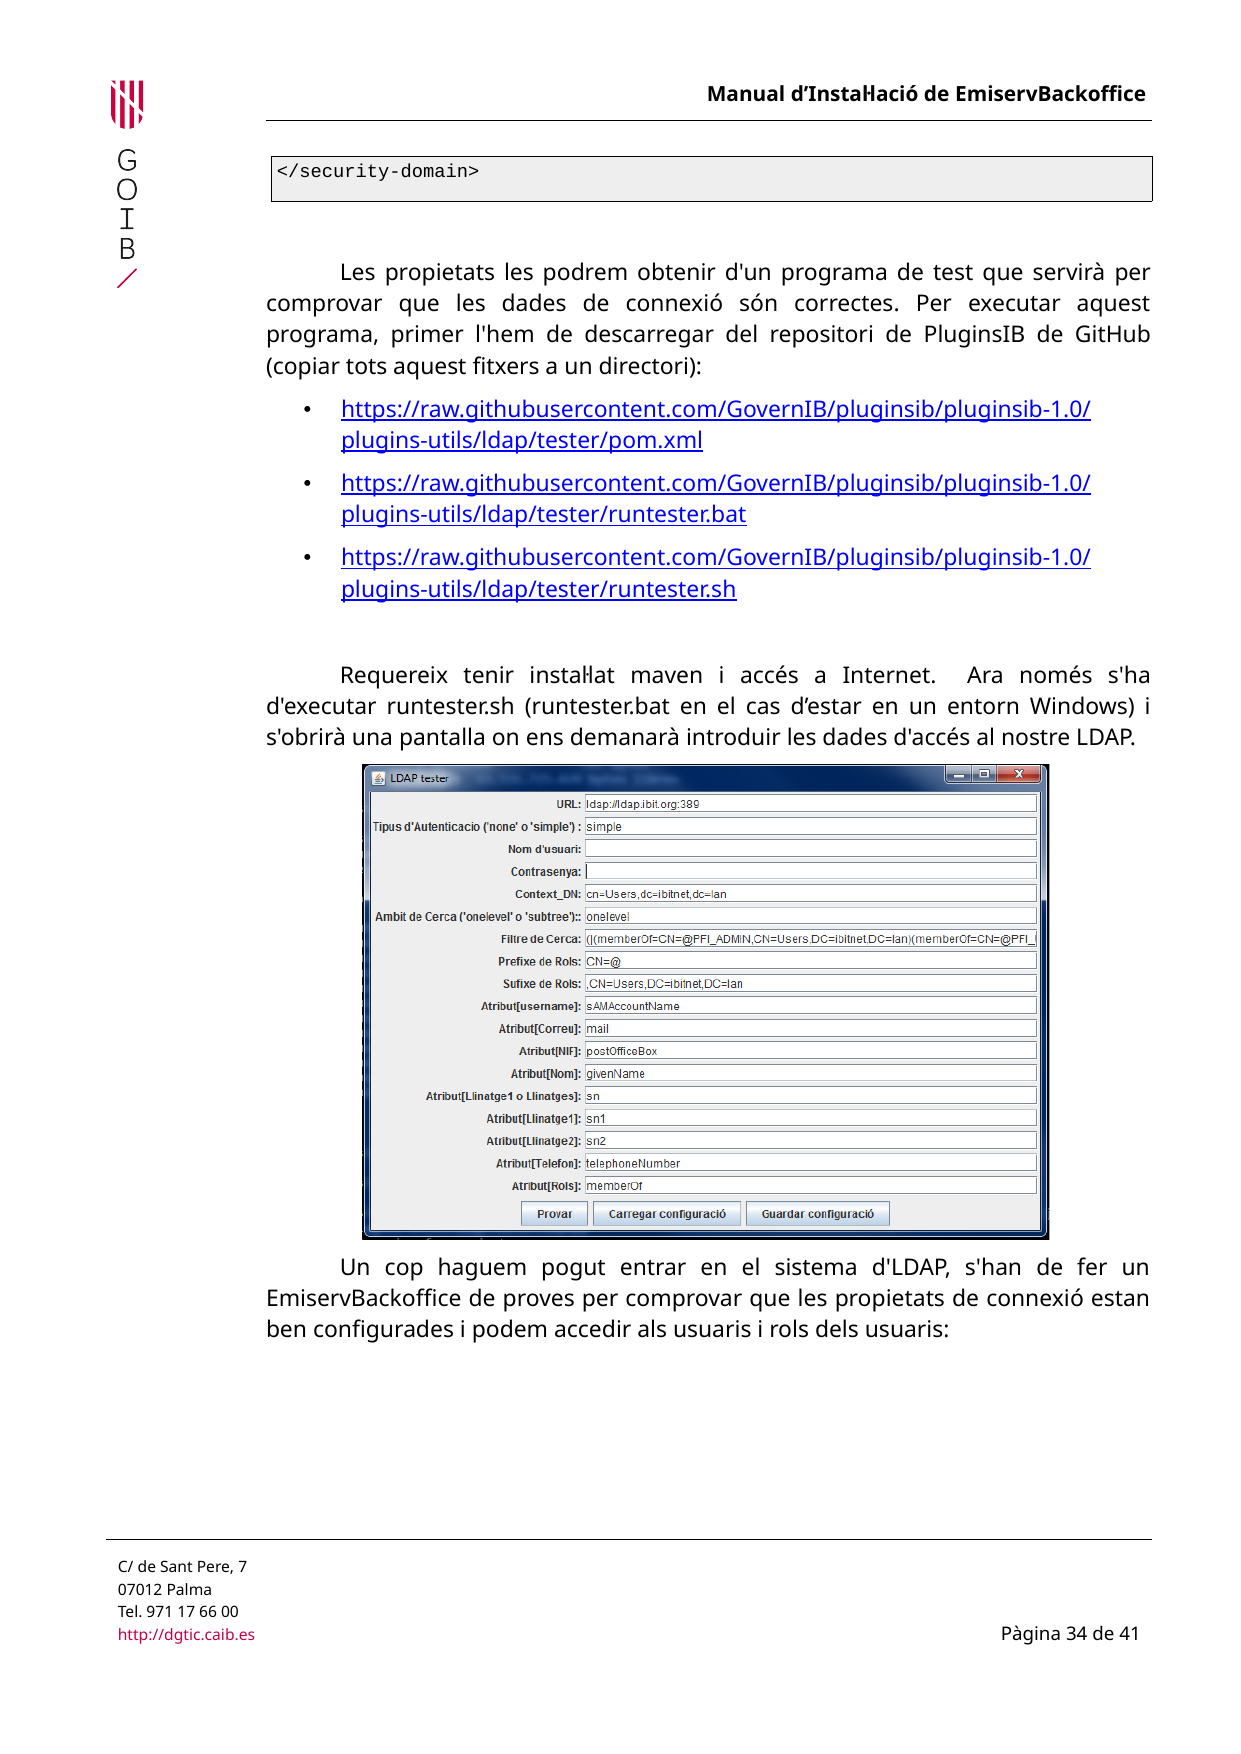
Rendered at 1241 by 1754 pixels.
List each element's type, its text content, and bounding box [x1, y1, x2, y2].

text Les propietats les podrem obtenir d'un programa de test que servirà per comprovar que les dades de connexió són correctes. Per executar aquest programa, primer l'hem de descarregar del repositori de PluginsIB de GitHub (copiar tots aquest fitxers a un directori): [266, 256, 1152, 381]
list https://raw.githubusercontent.com/GovernIB/pluginsib/pluginsib-1.0/plugins-utils/ldap/tester/runtester.sh [303, 541, 1152, 604]
table_header </security-domain> [272, 157, 1152, 201]
picture [82, 57, 172, 319]
picture [362, 764, 1050, 1240]
text Requereix tenir instal·lat maven i accés a Internet. Ara només s'ha d'executar runtester.sh (runtester.bat en el cas d’estar en un entorn Windows) i s'obrirà una pantalla on ens demanarà introduir les dades d'accés al nostre LDAP. [266, 658, 1152, 752]
list https://raw.githubusercontent.com/GovernIB/pluginsib/pluginsib-1.0/plugins-utils/ldap/tester/runtester.bat [303, 467, 1152, 529]
list https://raw.githubusercontent.com/GovernIB/pluginsib/pluginsib-1.0/plugins-utils/ldap/tester/pom.xml [303, 393, 1152, 455]
text Un cop haguem pogut entrar en el sistema d'LDAP, s'han de fer un EmiservBackoffice de proves per comprovar que les propietats de connexió estan ben configurades i podem accedir als usuaris i rols dels usuaris: [266, 1251, 1152, 1345]
